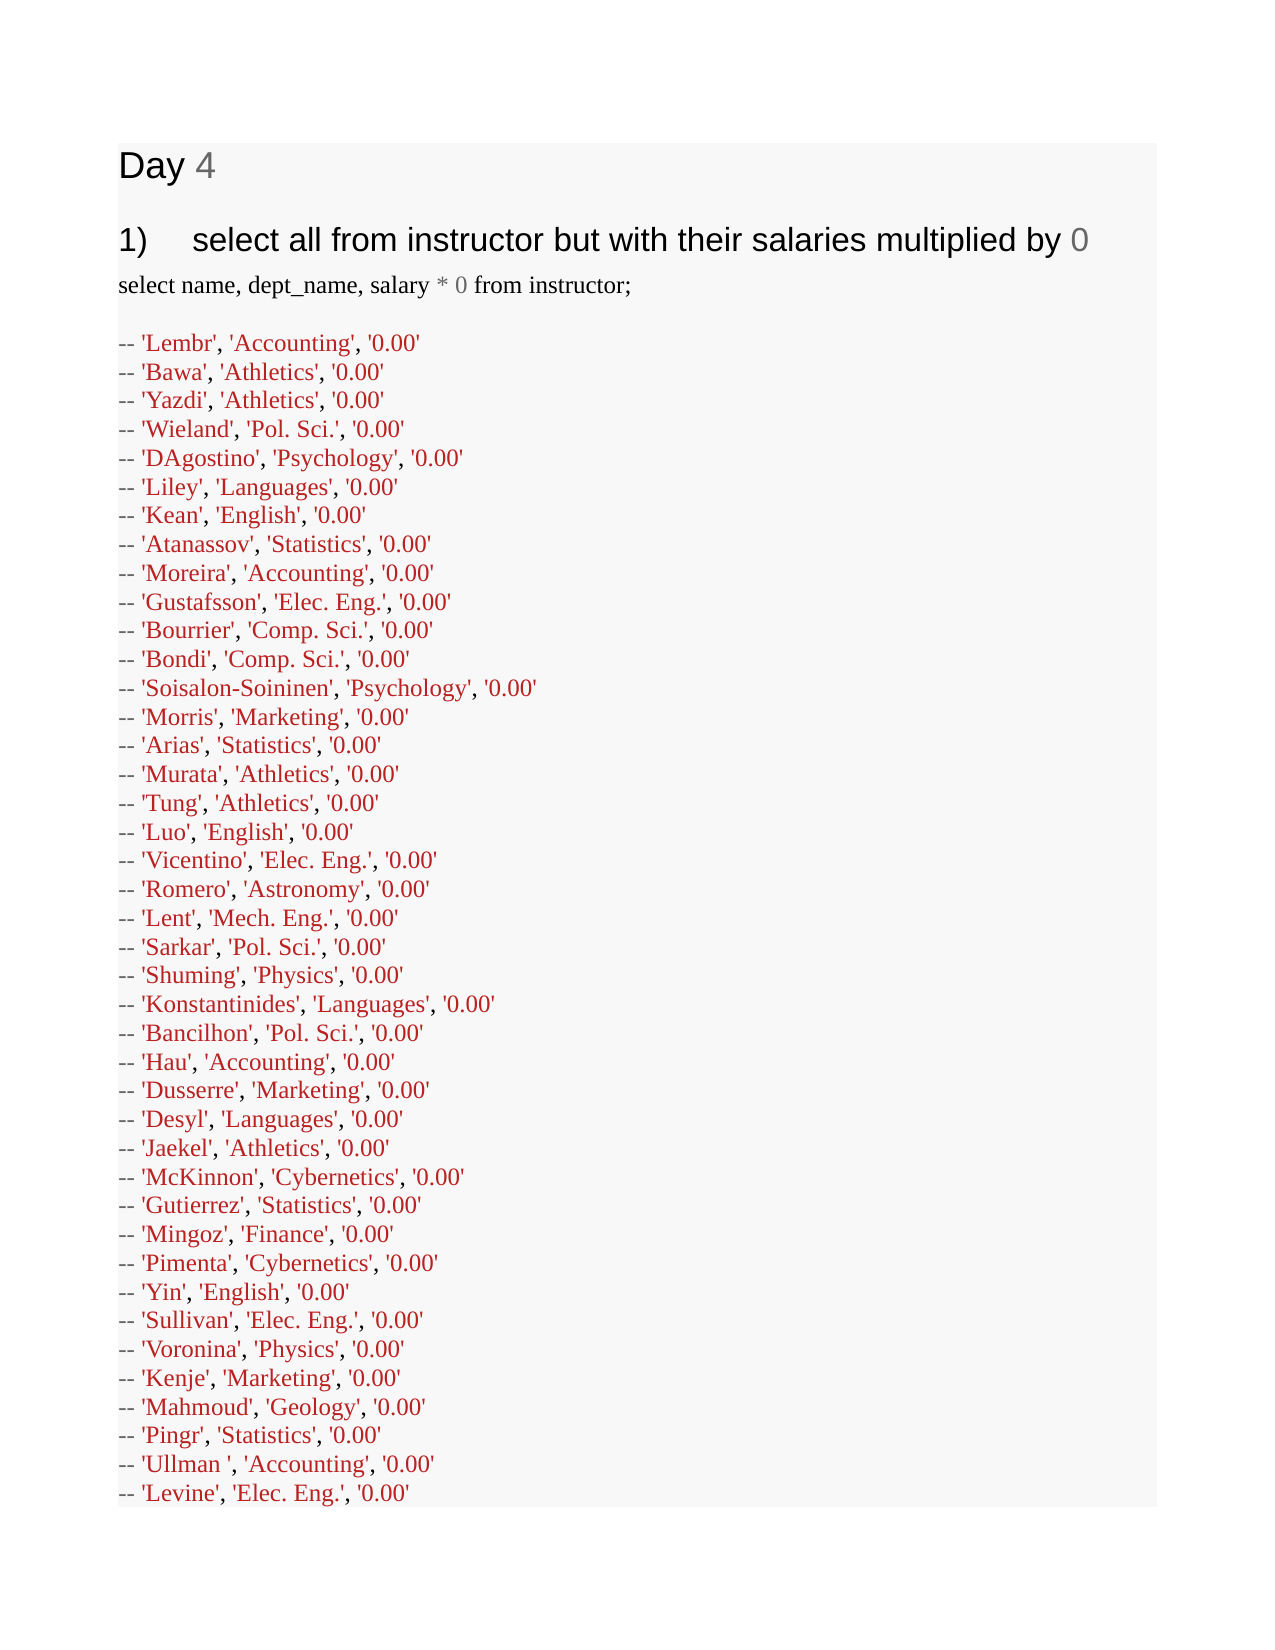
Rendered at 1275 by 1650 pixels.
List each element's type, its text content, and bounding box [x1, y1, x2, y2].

text -- 'Bourrier', 'Comp. Sci.', '0.00' [118, 616, 1157, 644]
text -- 'Pingr', 'Statistics', '0.00' [118, 1421, 1157, 1449]
text -- 'Yazdi', 'Athletics', '0.00' [118, 386, 1157, 414]
subtitle select all from instructor but with their salaries multiplied by 0 [118, 219, 1157, 258]
text -- 'Dusserre', 'Marketing', '0.00' [118, 1076, 1157, 1104]
text -- 'McKinnon', 'Cybernetics', '0.00' [118, 1162, 1157, 1191]
text -- 'Luo', 'English', '0.00' [118, 817, 1157, 846]
text -- 'Moreira', 'Accounting', '0.00' [118, 558, 1157, 587]
text -- 'Sarkar', 'Pol. Sci.', '0.00' [118, 932, 1157, 961]
text -- 'Pimenta', 'Cybernetics', '0.00' [118, 1248, 1157, 1277]
text select name, dept_name, salary * 0 from instructor; [118, 271, 1157, 299]
text -- 'Voronina', 'Physics', '0.00' [118, 1334, 1157, 1363]
text -- 'Sullivan', 'Elec. Eng.', '0.00' [118, 1306, 1157, 1334]
text -- 'Tung', 'Athletics', '0.00' [118, 788, 1157, 817]
text -- 'Kenje', 'Marketing', '0.00' [118, 1363, 1157, 1392]
text -- 'Kean', 'English', '0.00' [118, 501, 1157, 529]
text -- 'Yin', 'English', '0.00' [118, 1277, 1157, 1306]
text -- 'Mahmoud', 'Geology', '0.00' [118, 1392, 1157, 1421]
text -- 'Bancilhon', 'Pol. Sci.', '0.00' [118, 1018, 1157, 1047]
text -- 'Jaekel', 'Athletics', '0.00' [118, 1133, 1157, 1162]
text -- 'Mingoz', 'Finance', '0.00' [118, 1219, 1157, 1248]
text -- 'Wieland', 'Pol. Sci.', '0.00' [118, 414, 1157, 443]
text -- 'Konstantinides', 'Languages', '0.00' [118, 989, 1157, 1018]
text -- 'Gustafsson', 'Elec. Eng.', '0.00' [118, 587, 1157, 616]
text -- 'Ullman ', 'Accounting', '0.00' [118, 1449, 1157, 1478]
text -- 'Liley', 'Languages', '0.00' [118, 472, 1157, 501]
text -- 'Gutierrez', 'Statistics', '0.00' [118, 1191, 1157, 1219]
text -- 'Vicentino', 'Elec. Eng.', '0.00' [118, 846, 1157, 874]
text -- 'Levine', 'Elec. Eng.', '0.00' [118, 1478, 1157, 1507]
text -- 'Morris', 'Marketing', '0.00' [118, 702, 1157, 731]
text -- 'Atanassov', 'Statistics', '0.00' [118, 529, 1157, 558]
text -- 'Desyl', 'Languages', '0.00' [118, 1104, 1157, 1133]
text -- 'Shuming', 'Physics', '0.00' [118, 961, 1157, 989]
text -- 'Lembr', 'Accounting', '0.00' [118, 328, 1157, 357]
text -- 'Lent', 'Mech. Eng.', '0.00' [118, 903, 1157, 932]
text -- 'Romero', 'Astronomy', '0.00' [118, 874, 1157, 903]
text -- 'Soisalon-Soininen', 'Psychology', '0.00' [118, 673, 1157, 702]
text -- 'Bawa', 'Athletics', '0.00' [118, 357, 1157, 386]
text -- 'Murata', 'Athletics', '0.00' [118, 759, 1157, 788]
subtitle Day 4 [118, 143, 1157, 186]
text -- 'DAgostino', 'Psychology', '0.00' [118, 443, 1157, 472]
text -- 'Bondi', 'Comp. Sci.', '0.00' [118, 644, 1157, 673]
text -- 'Arias', 'Statistics', '0.00' [118, 731, 1157, 759]
text -- 'Hau', 'Accounting', '0.00' [118, 1047, 1157, 1076]
